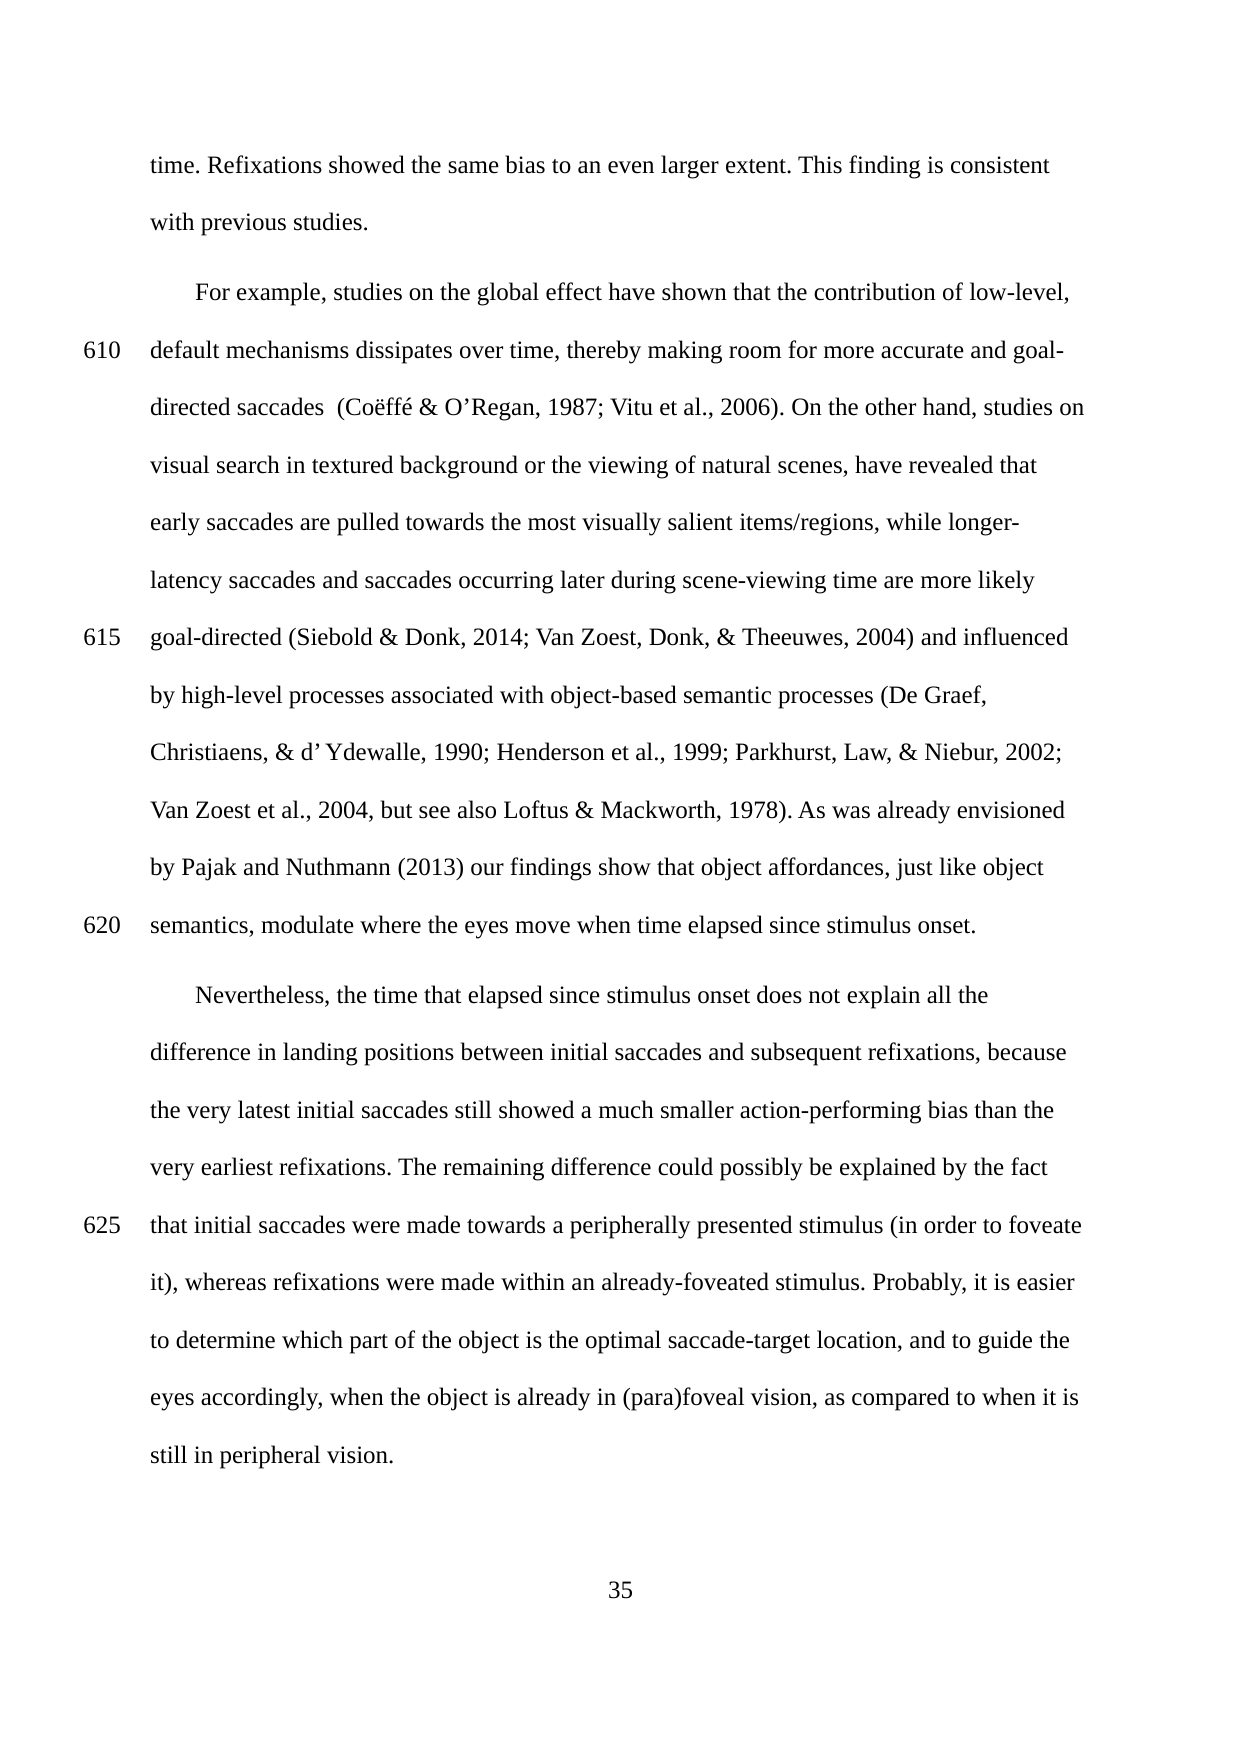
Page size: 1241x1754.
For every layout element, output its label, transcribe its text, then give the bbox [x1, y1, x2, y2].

text For example, studies on the global effect have shown that the contribution of low-level, default mechanisms dissipates over time, thereby making room for more accurate and goal-directed saccades (Coëffé & O’Regan, 1987; Vitu et al., 2006). On the other hand, studies on visual search in textured background or the viewing of natural scenes, have revealed that early saccades are pulled towards the most visually salient items/regions, while longer-latency saccades and saccades occurring later during scene-viewing time are more likely goal-directed (Siebold & Donk, 2014; Van Zoest, Donk, & Theeuwes, 2004) and influenced by high-level processes associated with object-based semantic processes (De Graef, Christiaens, & d’ Ydewalle, 1990; Henderson et al., 1999; Parkhurst, Law, & Niebur, 2002; Van Zoest et al., 2004, but see also Loftus & Mackworth, 1978). As was already envisioned by Pajak and Nuthmann (2013) our findings show that object affordances, just like object semantics, modulate where the eyes move when time elapsed since stimulus onset. [150, 277, 1091, 939]
text time. Refixations showed the same bias to an even larger extent. This finding is consistent with previous studies. [150, 150, 1091, 236]
text Nevertheless, the time that elapsed since stimulus onset does not explain all the difference in landing positions between initial saccades and subsequent refixations, because the very latest initial saccades still showed a much smaller action-performing bias than the very earliest refixations. The remaining difference could possibly be explained by the fact that initial saccades were made towards a peripherally presented stimulus (in order to foveate it), whereas refixations were made within an already-foveated stimulus. Probably, it is easier to determine which part of the object is the optimal saccade-target location, and to guide the eyes accordingly, when the object is already in (para)foveal vision, as compared to when it is still in peripheral vision. [150, 980, 1091, 1469]
